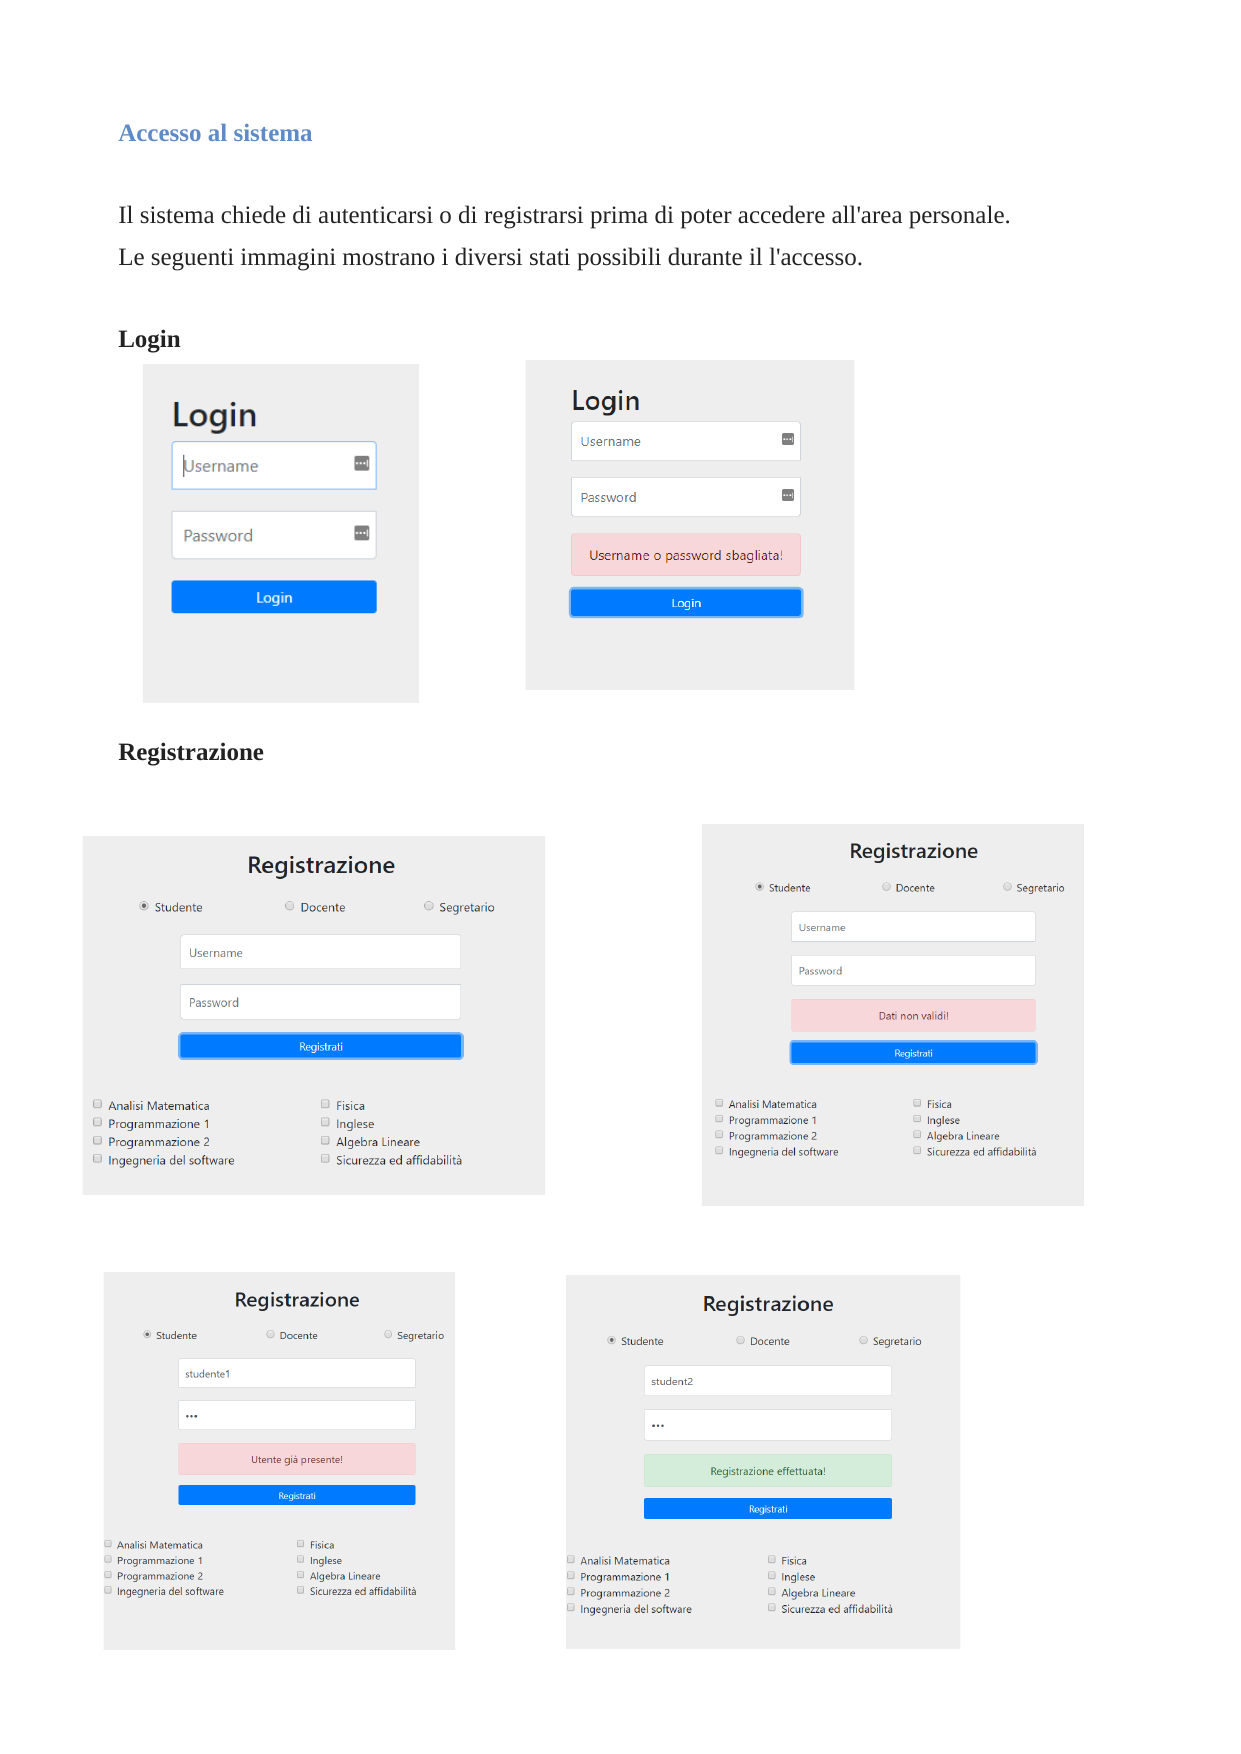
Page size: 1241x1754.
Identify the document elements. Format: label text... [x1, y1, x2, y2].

picture [142, 364, 419, 703]
text Registrazione [118, 737, 1122, 766]
picture [701, 824, 1084, 1206]
picture [525, 360, 855, 690]
text Accesso al sistema [118, 118, 1122, 147]
text Le seguenti immagini mostrano i diversi stati possibili durante il l'accesso. [118, 242, 1122, 271]
text Il sistema chiede di autenticarsi o di registrarsi prima di poter accedere all'area personale. [118, 201, 1122, 229]
text Login [118, 324, 1122, 353]
picture [103, 1272, 455, 1650]
picture [82, 836, 546, 1195]
picture [566, 1275, 961, 1649]
